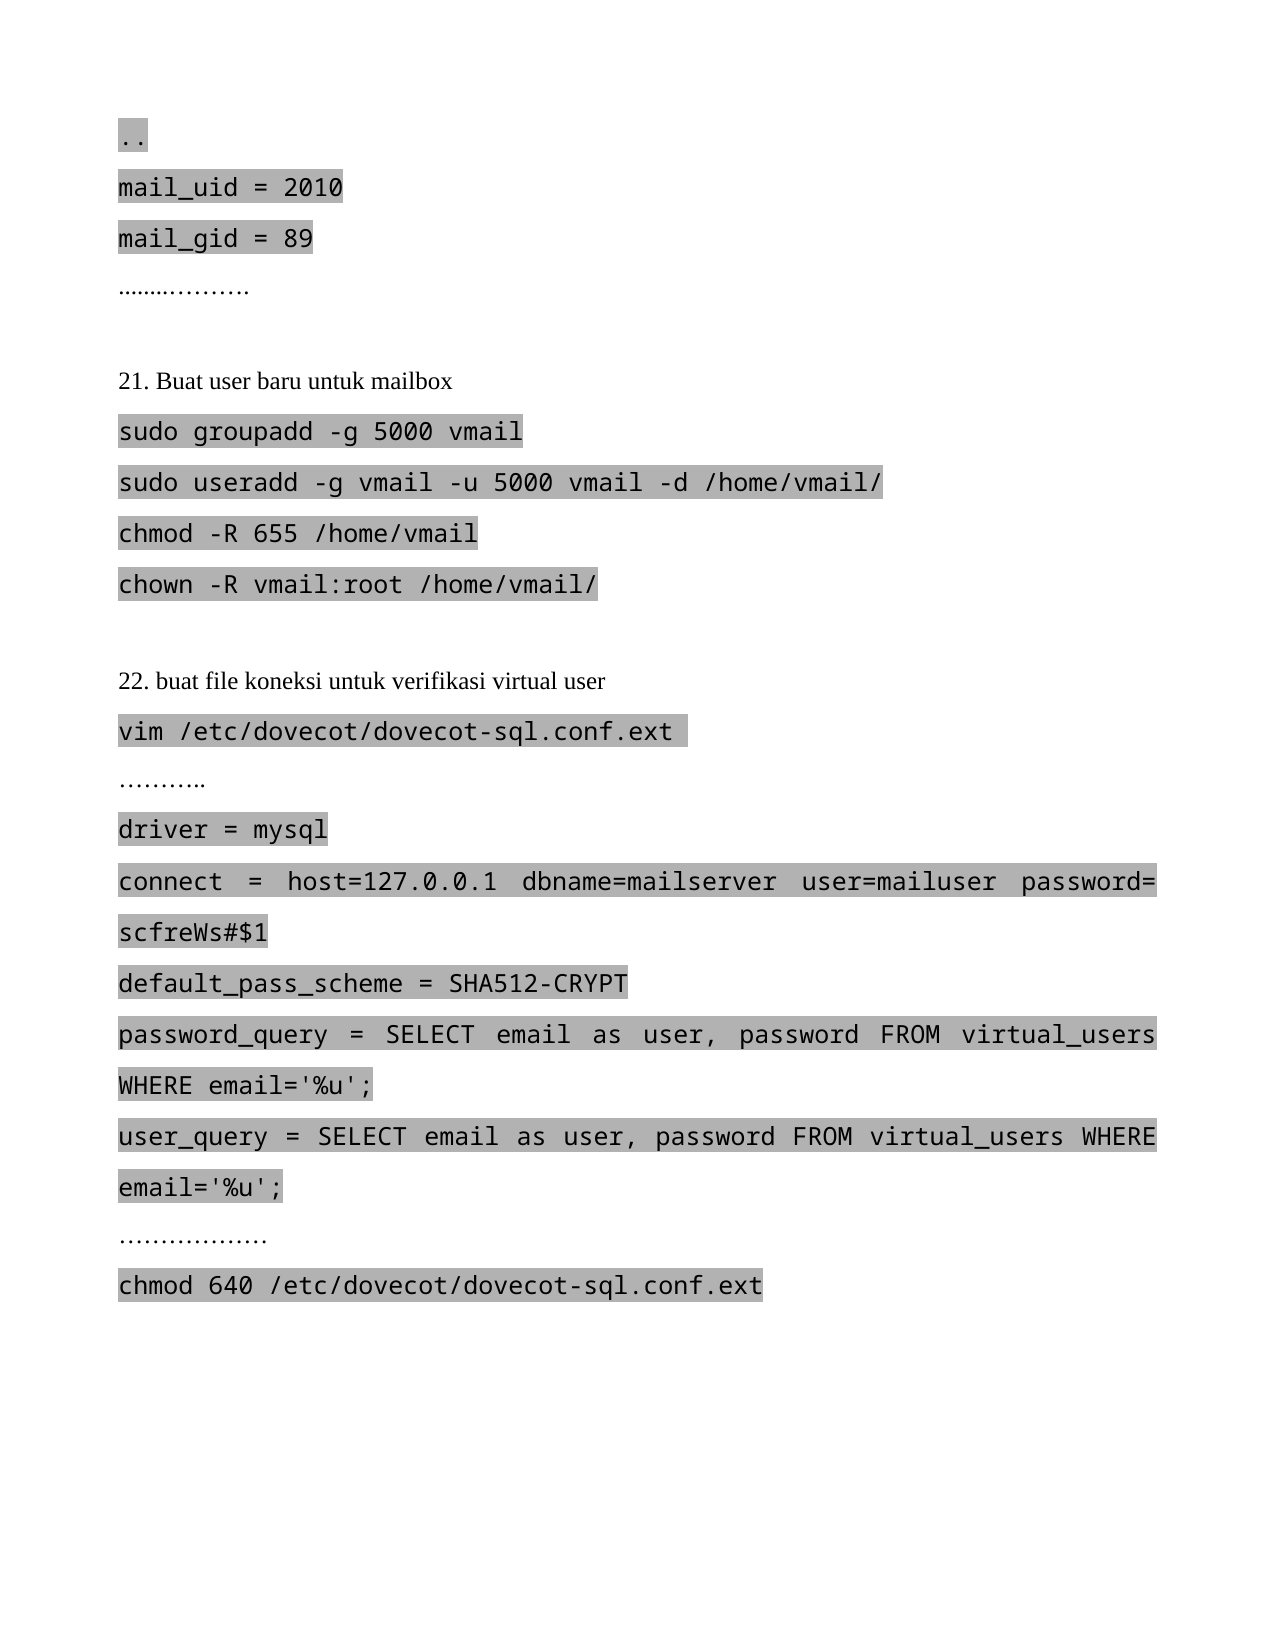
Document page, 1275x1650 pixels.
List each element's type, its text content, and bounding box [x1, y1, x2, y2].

text mail_gid = 89 [313, 220, 1157, 254]
text chown -R vmail:root /home/vmail/ [598, 567, 1157, 601]
text sudo useradd -g vmail -u 5000 vmail -d /home/vmail/ [883, 465, 1157, 499]
text 22. buat file koneksi untuk verifikasi virtual user [118, 666, 1157, 694]
text ……………… [118, 1220, 1157, 1249]
text sudo groupadd -g 5000 vmail [523, 414, 1157, 448]
text chmod 640 /etc/dovecot/dovecot-sql.conf.ext [763, 1268, 1157, 1302]
text vim /etc/dovecot/dovecot-sql.conf.ext [118, 713, 1157, 747]
text .. [148, 118, 1157, 152]
text driver = mysql [328, 812, 1157, 846]
text 21. Buat user baru untuk mailbox [118, 366, 1157, 395]
text ........………. [118, 271, 1157, 300]
text connect = host=127.0.0.1 dbname=mailserver user=mailuser password= scfreWs#$1 [118, 897, 1157, 948]
text default_pass_scheme = SHA512-CRYPT [628, 965, 1157, 999]
text ……….. [118, 764, 1157, 793]
text mail_uid = 2010 [343, 169, 1157, 203]
text chmod -R 655 /home/vmail [478, 516, 1157, 550]
text user_query = SELECT email as user, password FROM virtual_users WHERE email='%u'; [118, 1152, 1157, 1203]
text password_query = SELECT email as user, password FROM virtual_users WHERE email='%u'; [118, 1050, 1157, 1101]
